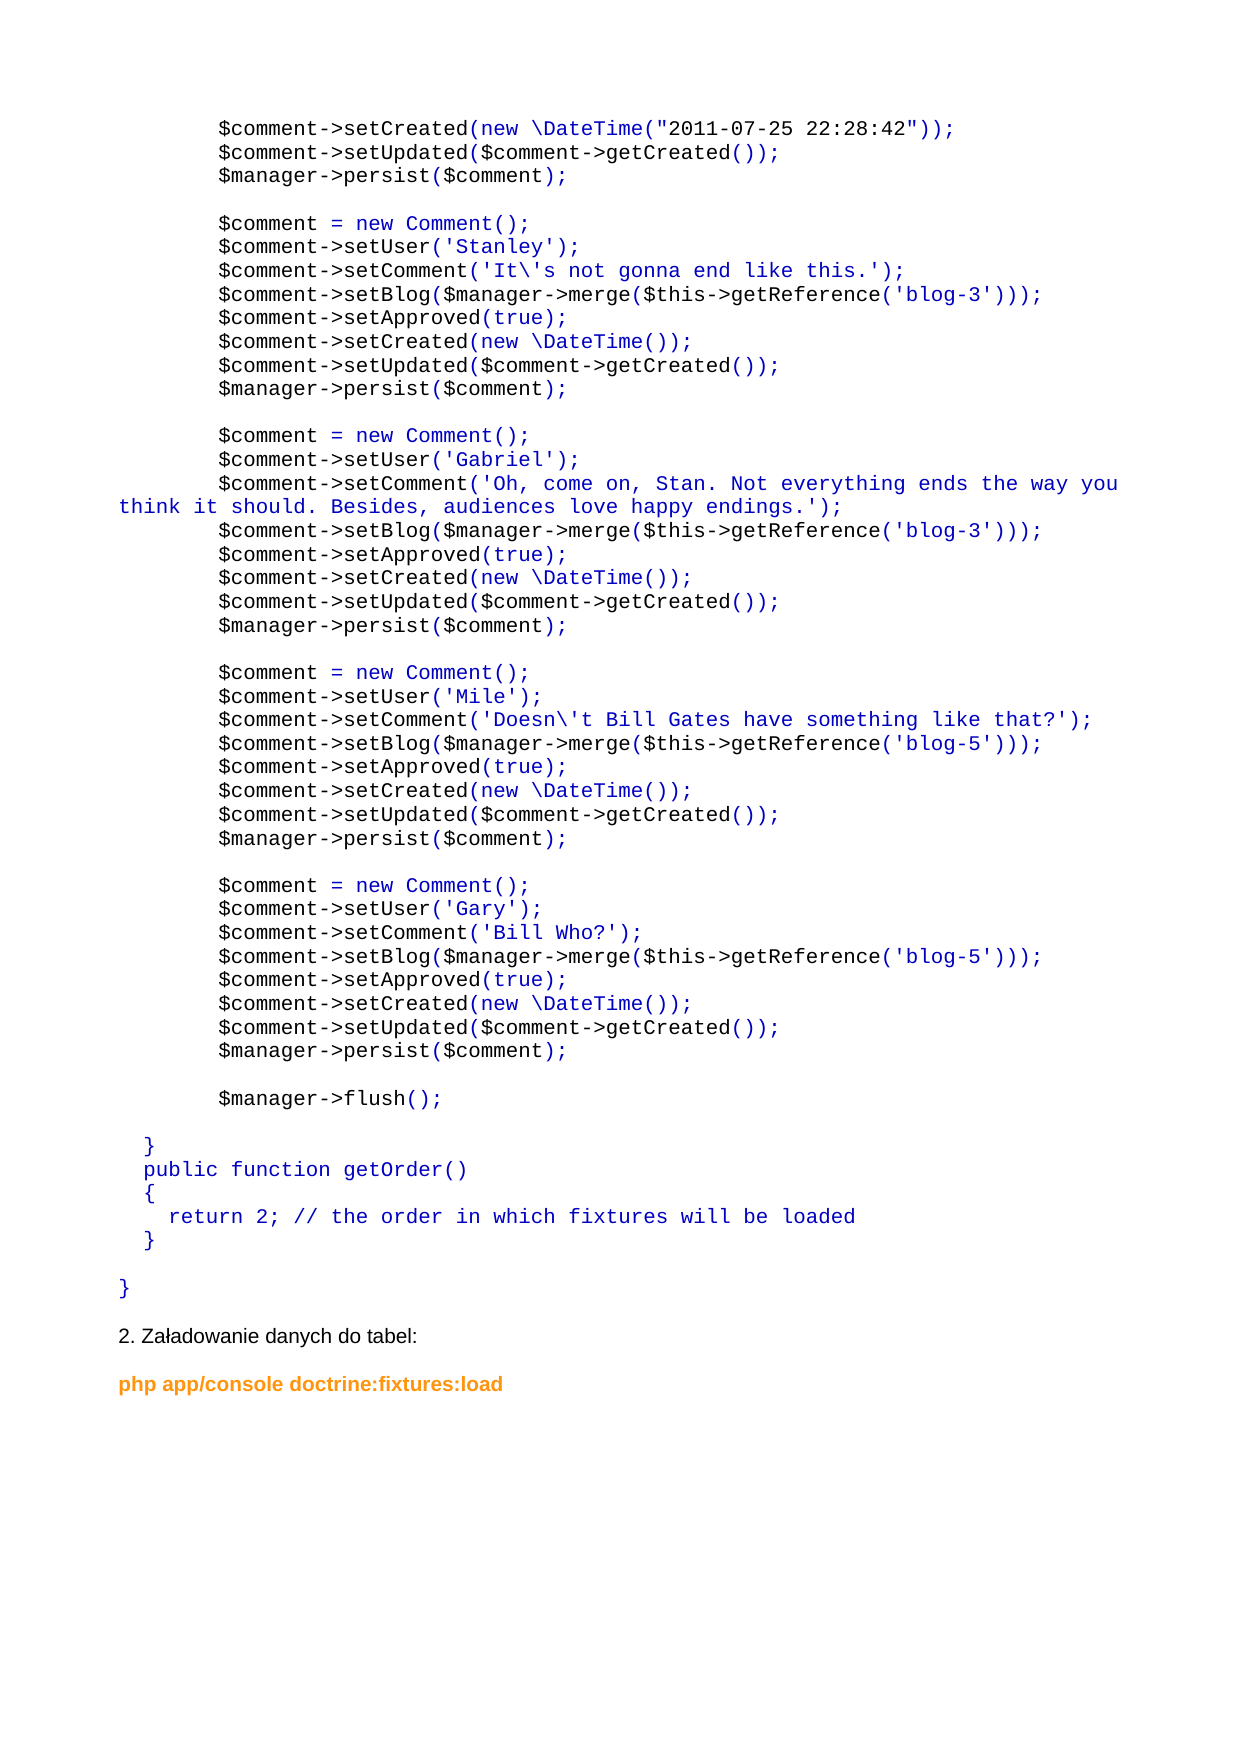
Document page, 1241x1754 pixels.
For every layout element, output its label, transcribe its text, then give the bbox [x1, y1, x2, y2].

text $comment->setBlog($manager->merge($this->getReference('blog-3'))); [118, 520, 1122, 544]
text $comment->setUser('Gabriel'); [118, 449, 1122, 473]
text $comment->setUpdated($comment->getCreated()); [118, 804, 1122, 827]
text $comment->setComment('Doesn\'t Bill Gates have something like that?'); [118, 709, 1122, 733]
text $comment->setApproved(true); [118, 307, 1122, 331]
text $comment->setComment('Bill Who?'); [118, 922, 1122, 946]
text $manager->persist($comment); [118, 165, 1122, 189]
text $comment->setUpdated($comment->getCreated()); [118, 1017, 1122, 1040]
text 2. Załadowanie danych do tabel: [118, 1324, 1122, 1348]
text $comment->setBlog($manager->merge($this->getReference('blog-5'))); [118, 946, 1122, 969]
text $comment->setCreated(new \DateTime()); [118, 780, 1122, 804]
text $comment->setCreated(new \DateTime()); [118, 993, 1122, 1017]
text $comment->setComment('Oh, come on, Stan. Not everything ends the way you think it should. Besides, audiences love happy endings.'); [118, 473, 1122, 520]
text $comment->setApproved(true); [118, 544, 1122, 567]
text } [118, 1277, 1122, 1300]
text $comment->setCreated(new \DateTime()); [118, 331, 1122, 354]
text $comment->setCreated(new \DateTime()); [118, 567, 1122, 591]
text $comment = new Comment(); [118, 875, 1122, 898]
text $manager->persist($comment); [118, 1040, 1122, 1064]
text } [118, 1135, 1122, 1158]
text $comment = new Comment(); [118, 662, 1122, 686]
text public function getOrder() [118, 1158, 1122, 1182]
text $comment->setApproved(true); [118, 757, 1122, 780]
text $comment->setUser('Stanley'); [118, 236, 1122, 260]
text $comment->setUser('Gary'); [118, 898, 1122, 922]
text $manager->persist($comment); [118, 615, 1122, 638]
text $comment->setCreated(new \DateTime("2011-07-25 22:28:42")); [118, 118, 1122, 142]
text $comment->setBlog($manager->merge($this->getReference('blog-3'))); [118, 284, 1122, 307]
text $manager->persist($comment); [118, 378, 1122, 402]
text } [118, 1229, 1122, 1253]
text $comment->setComment('It\'s not gonna end like this.'); [118, 260, 1122, 284]
text $manager->persist($comment); [118, 827, 1122, 851]
text $manager->flush(); [118, 1088, 1122, 1111]
text $comment->setUpdated($comment->getCreated()); [118, 142, 1122, 165]
text $comment->setBlog($manager->merge($this->getReference('blog-5'))); [118, 733, 1122, 757]
text $comment = new Comment(); [118, 426, 1122, 449]
text $comment->setUpdated($comment->getCreated()); [118, 591, 1122, 615]
text return 2; // the order in which fixtures will be loaded [118, 1206, 1122, 1229]
text $comment->setUser('Mile'); [118, 686, 1122, 709]
text { [118, 1182, 1122, 1206]
text php app/console doctrine:fixtures:load [118, 1372, 1122, 1396]
text $comment = new Comment(); [118, 213, 1122, 236]
text $comment->setApproved(true); [118, 969, 1122, 993]
text $comment->setUpdated($comment->getCreated()); [118, 354, 1122, 378]
